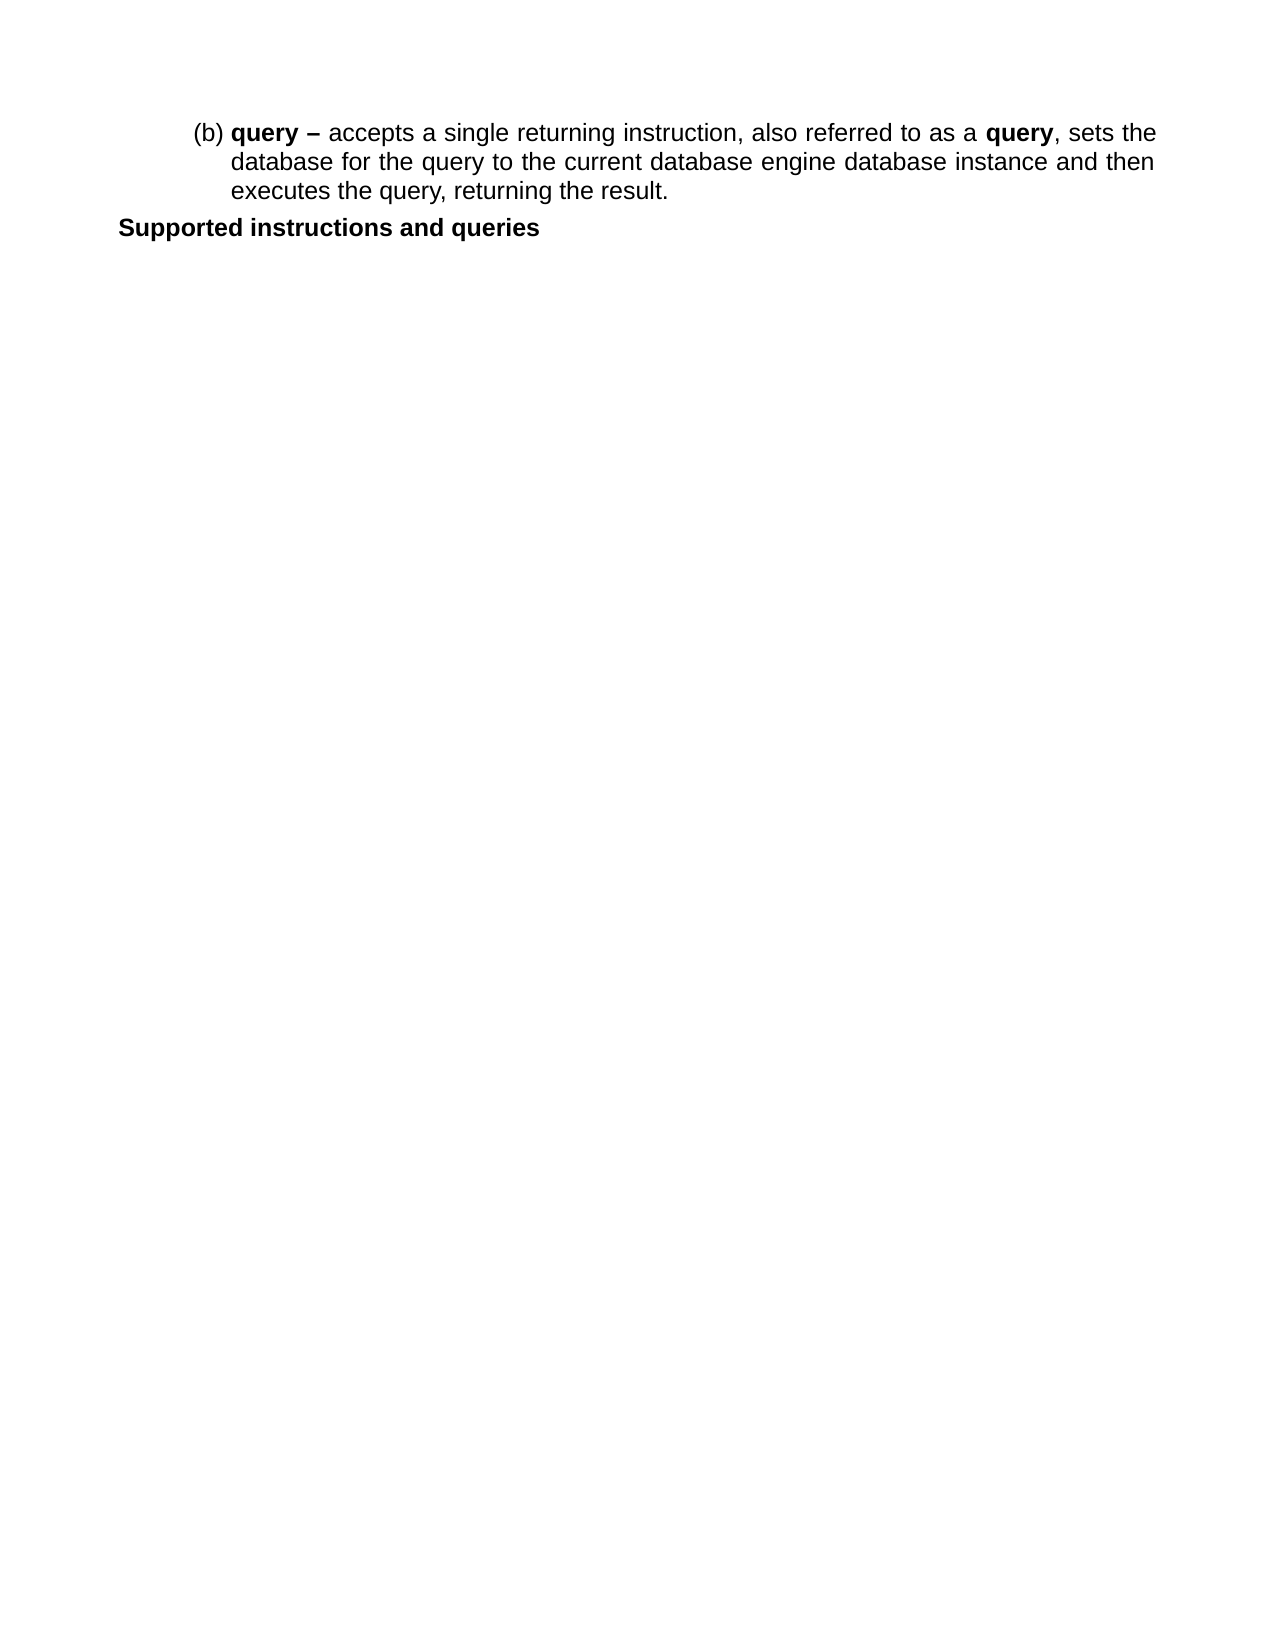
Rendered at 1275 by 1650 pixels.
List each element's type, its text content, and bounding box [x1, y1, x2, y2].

list query – accepts a single returning instruction, also referred to as a query, sets the database for the query to the current database engine database instance and then executes the query, returning the result. [193, 118, 1157, 204]
text Supported instructions and queries [118, 213, 1157, 242]
